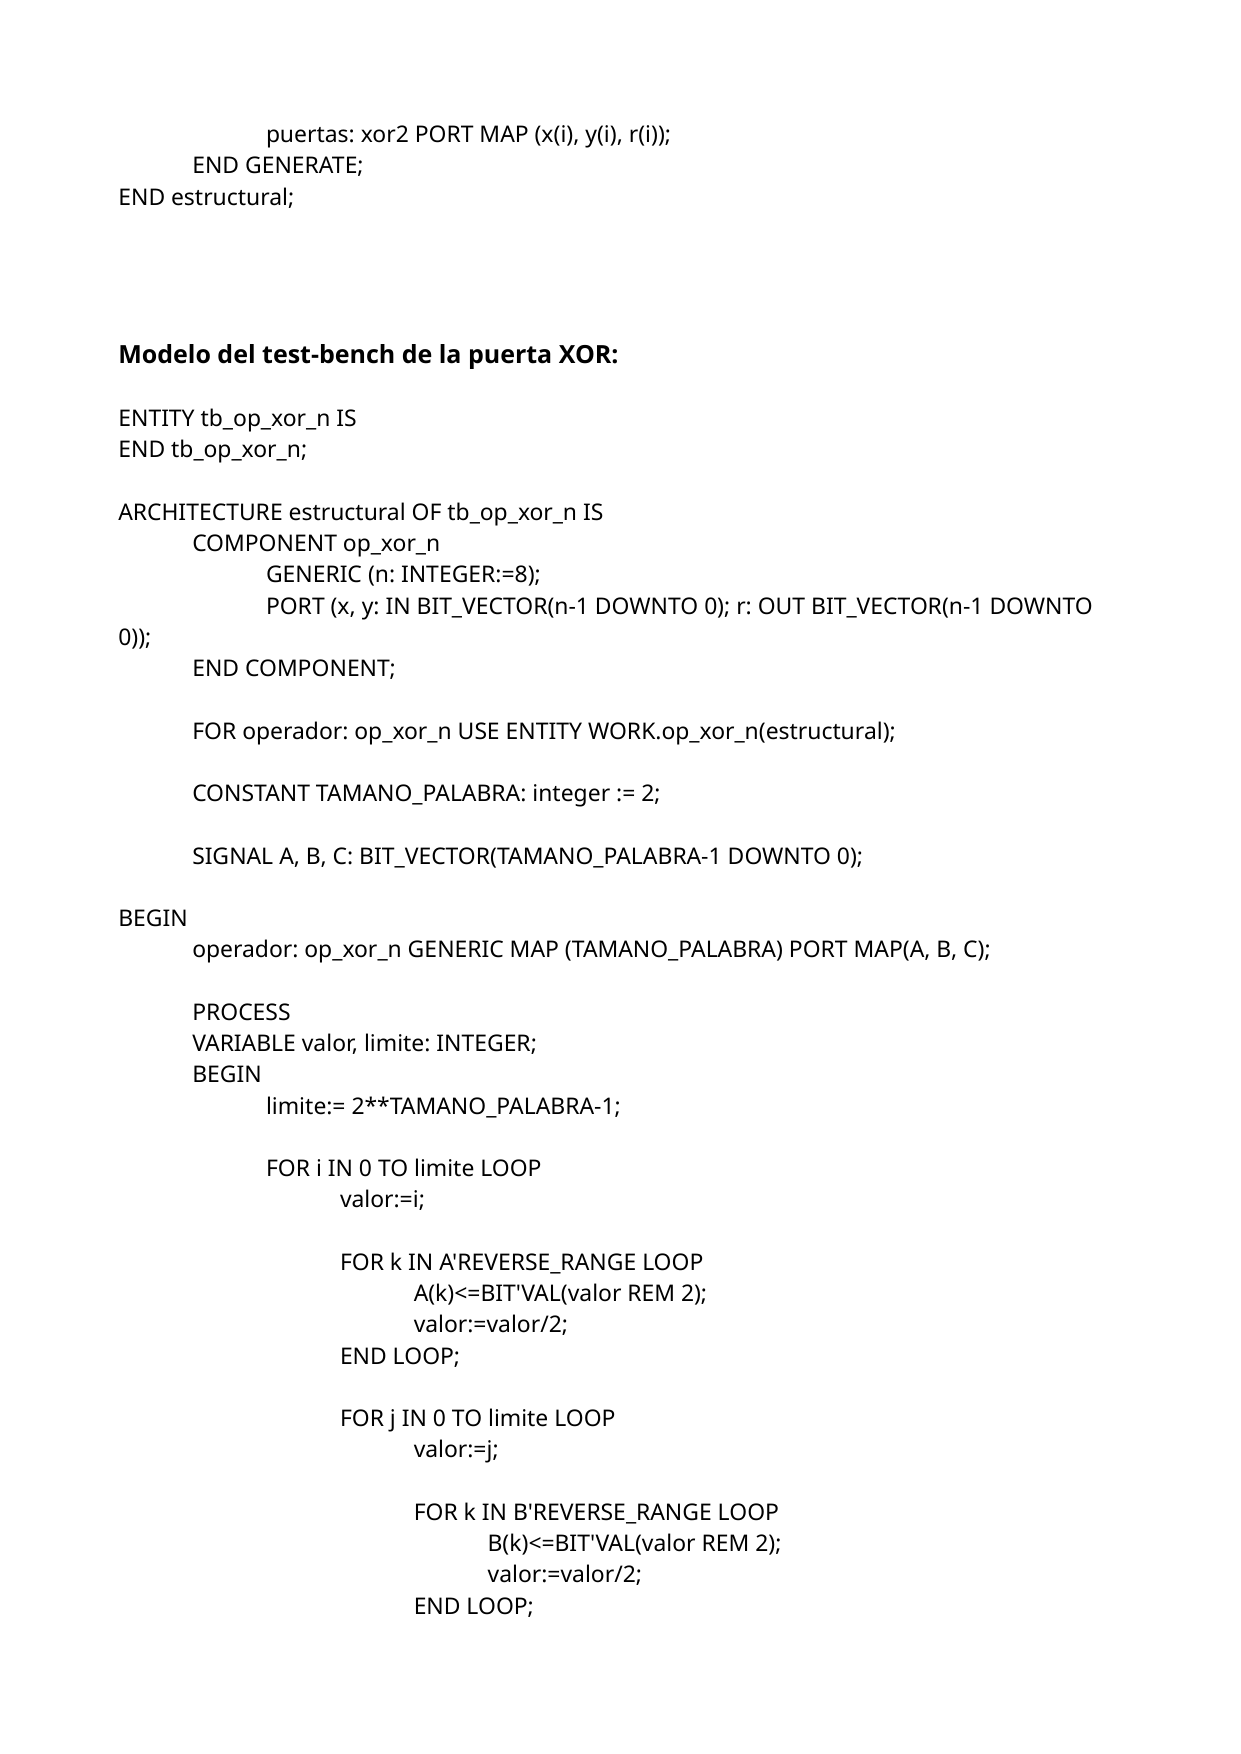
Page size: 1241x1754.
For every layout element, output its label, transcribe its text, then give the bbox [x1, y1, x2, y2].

text END COMPONENT; [118, 652, 1122, 683]
text A(k)<=BIT'VAL(valor REM 2); [118, 1277, 1122, 1308]
text puertas: xor2 PORT MAP (x(i), y(i), r(i)); [118, 118, 1122, 149]
text END LOOP; [118, 1590, 1122, 1621]
text valor:=j; [118, 1433, 1122, 1465]
text valor:=i; [118, 1183, 1122, 1215]
text Modelo del test-bench de la puerta XOR: [118, 337, 1122, 371]
text BEGIN [118, 1058, 1122, 1090]
text ARCHITECTURE estructural OF tb_op_xor_n IS [118, 496, 1122, 527]
text B(k)<=BIT'VAL(valor REM 2); [118, 1527, 1122, 1558]
text BEGIN [118, 902, 1122, 933]
text END GENERATE; [118, 149, 1122, 181]
text FOR k IN A'REVERSE_RANGE LOOP [118, 1246, 1122, 1277]
text PROCESS [118, 996, 1122, 1027]
text valor:=valor/2; [118, 1308, 1122, 1340]
text operador: op_xor_n GENERIC MAP (TAMANO_PALABRA) PORT MAP(A, B, C); [118, 933, 1122, 965]
text ENTITY tb_op_xor_n IS [118, 402, 1122, 433]
text END LOOP; [118, 1340, 1122, 1371]
text COMPONENT op_xor_n [118, 527, 1122, 558]
text VARIABLE valor, limite: INTEGER; [118, 1027, 1122, 1058]
text FOR j IN 0 TO limite LOOP [118, 1402, 1122, 1433]
text END tb_op_xor_n; [118, 433, 1122, 465]
text limite:= 2**TAMANO_PALABRA-1; [118, 1090, 1122, 1121]
text FOR k IN B'REVERSE_RANGE LOOP [118, 1496, 1122, 1527]
text END estructural; [118, 181, 1122, 212]
text FOR i IN 0 TO limite LOOP [118, 1152, 1122, 1183]
text PORT (x, y: IN BIT_VECTOR(n-1 DOWNTO 0); r: OUT BIT_VECTOR(n-1 DOWNTO 0)); [118, 590, 1122, 652]
text GENERIC (n: INTEGER:=8); [118, 558, 1122, 590]
text CONSTANT TAMANO_PALABRA: integer := 2; [118, 777, 1122, 808]
text SIGNAL A, B, C: BIT_VECTOR(TAMANO_PALABRA-1 DOWNTO 0); [118, 840, 1122, 871]
text valor:=valor/2; [118, 1558, 1122, 1590]
text FOR operador: op_xor_n USE ENTITY WORK.op_xor_n(estructural); [118, 715, 1122, 746]
